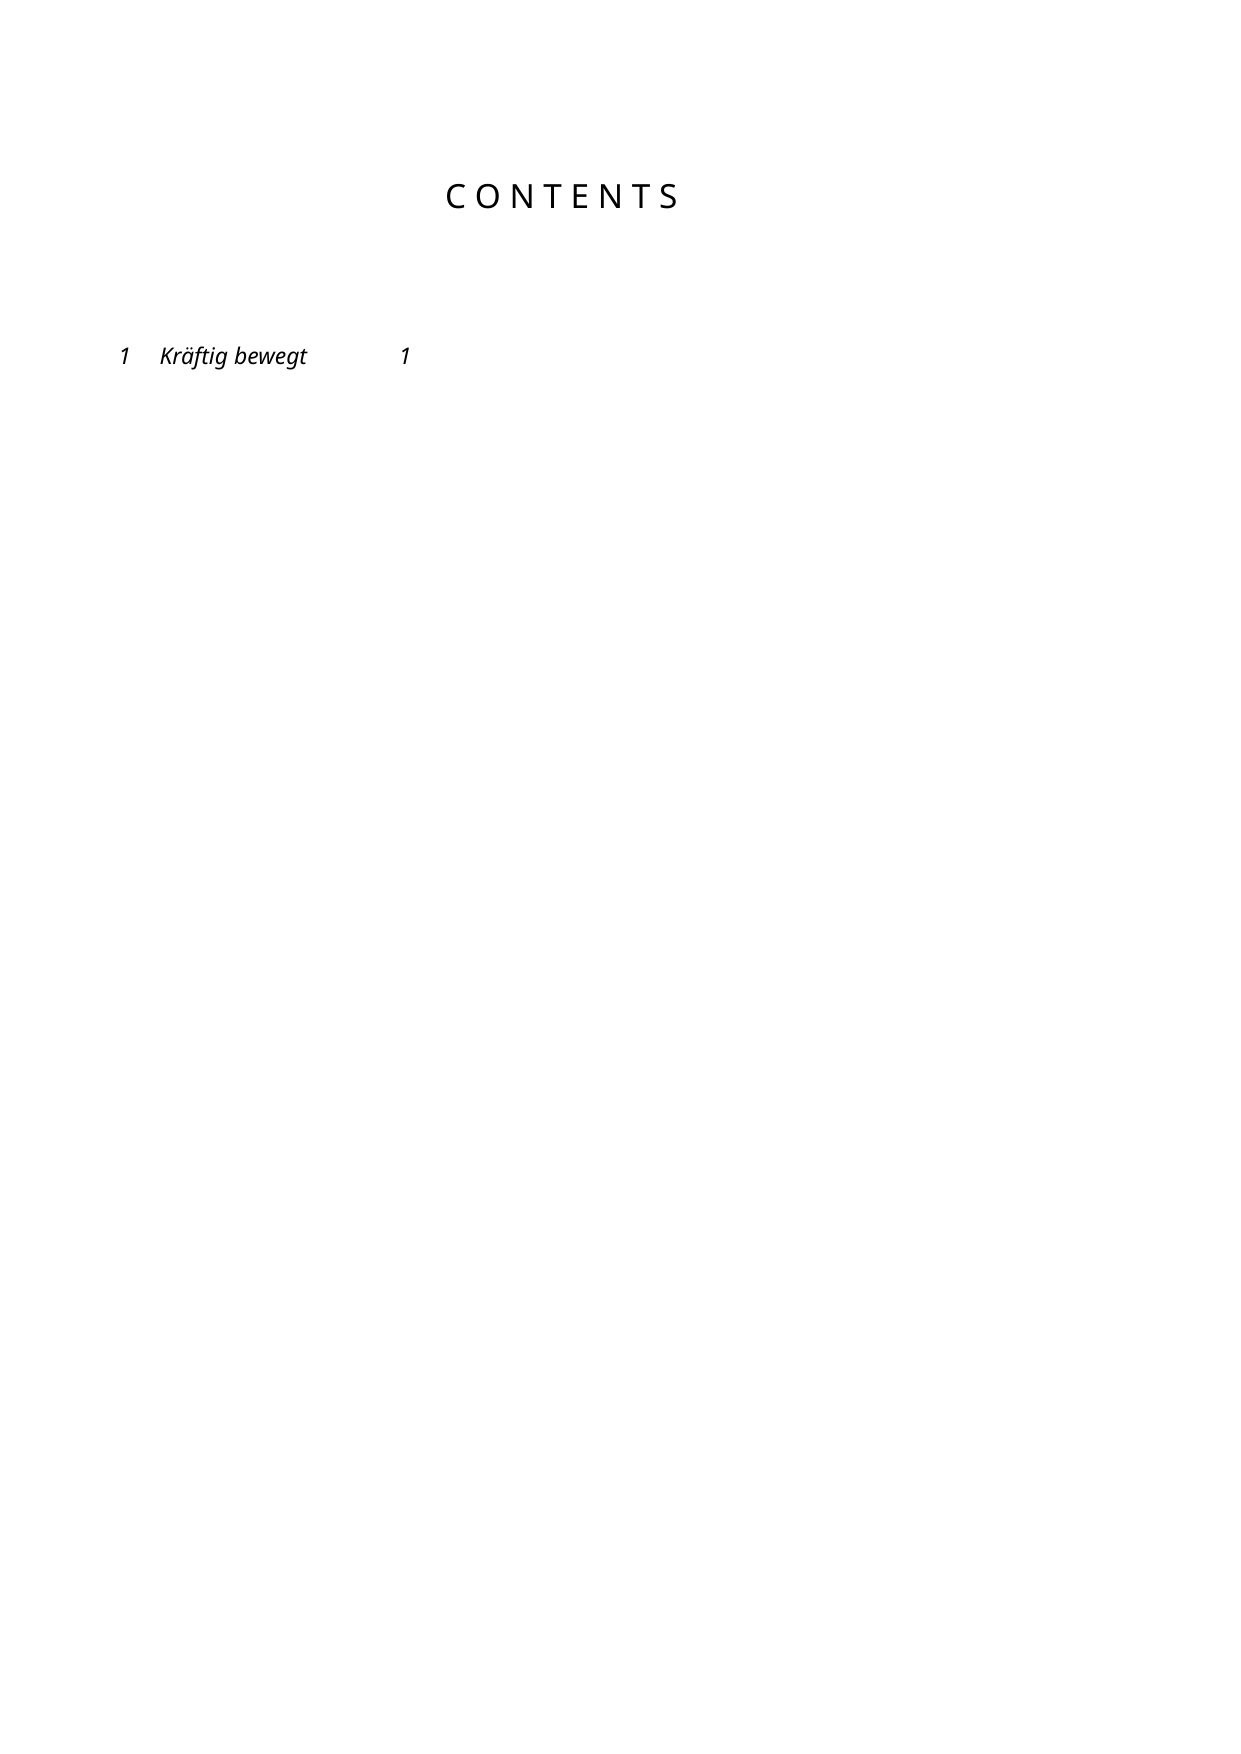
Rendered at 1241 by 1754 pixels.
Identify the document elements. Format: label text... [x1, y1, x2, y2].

text C O N T E N T S [118, 173, 1004, 218]
text 1 Kräftig bewegt 1 [118, 339, 1004, 408]
